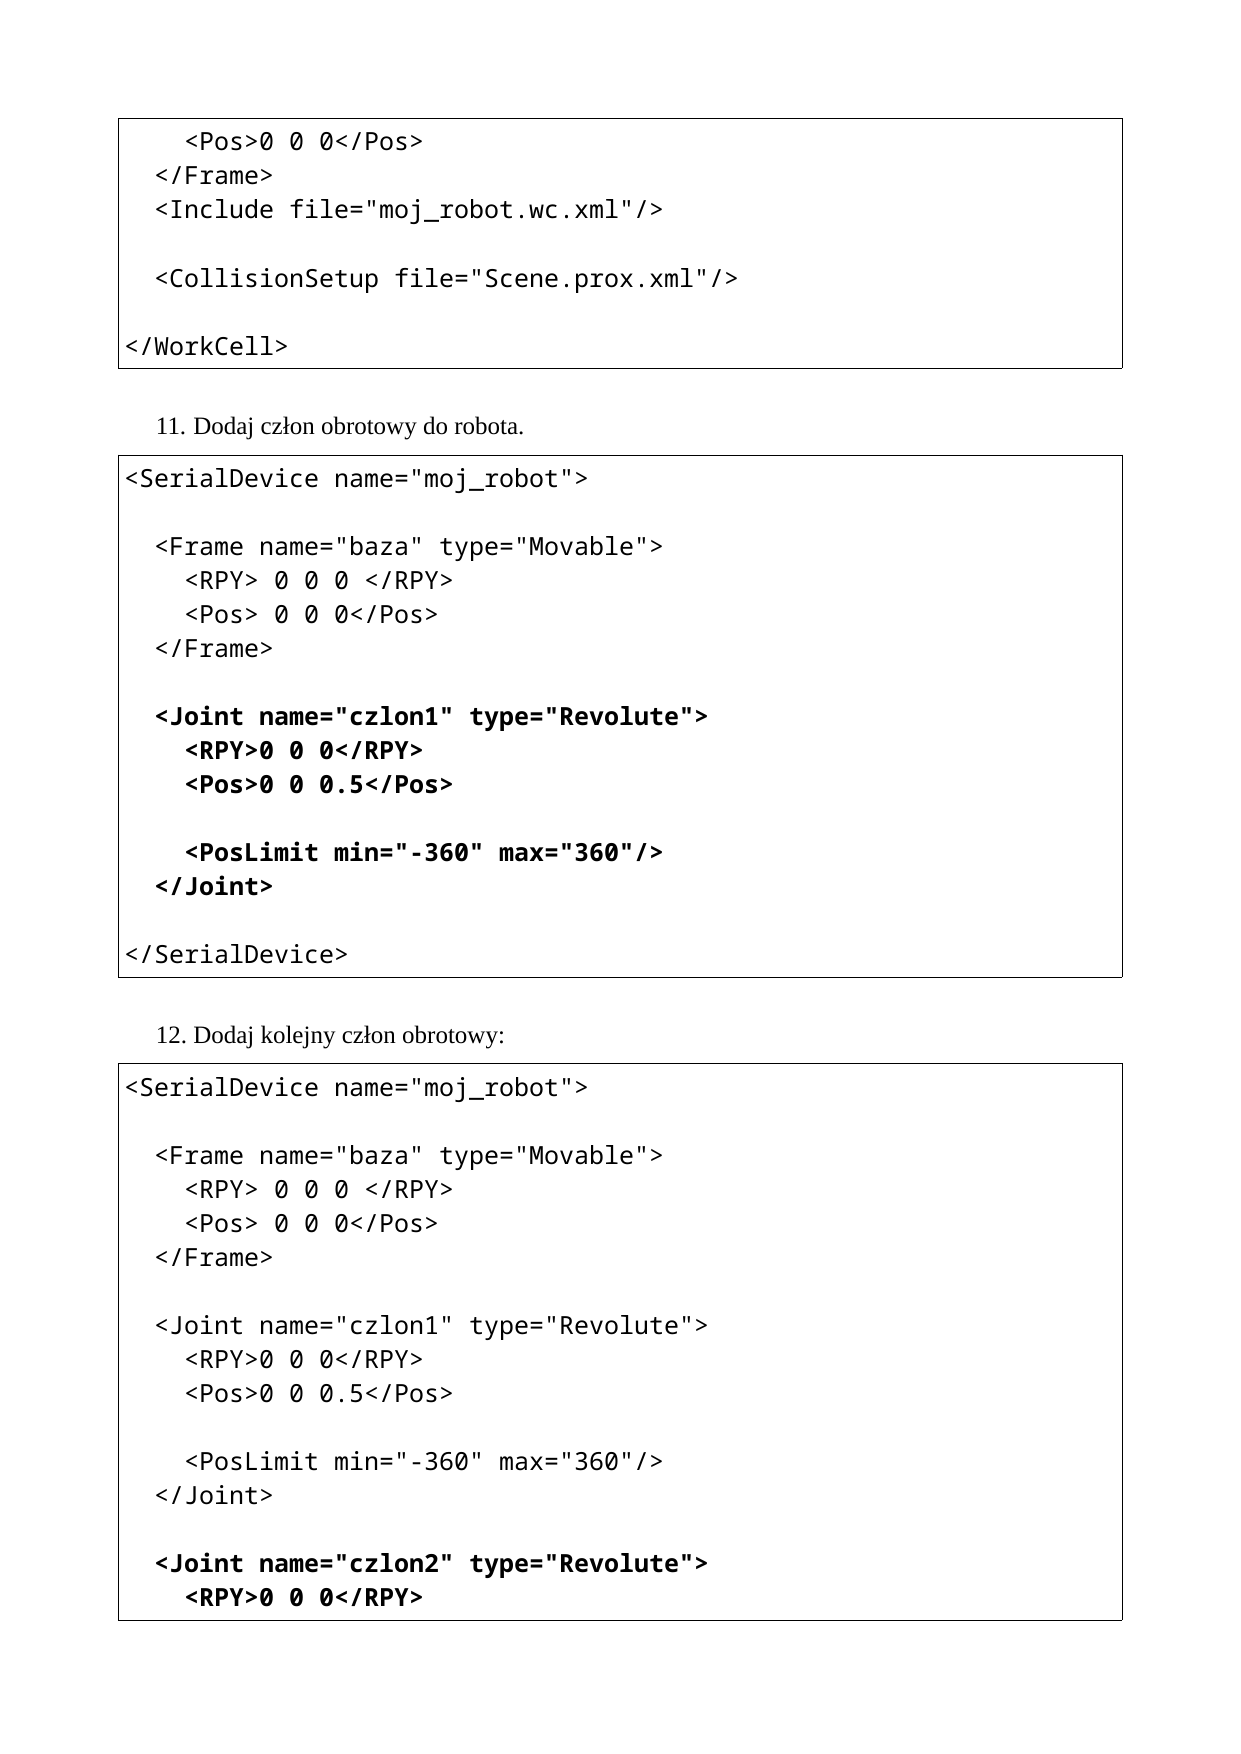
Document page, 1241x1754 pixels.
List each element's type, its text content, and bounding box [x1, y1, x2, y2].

list Dodaj kolejny człon obrotowy: [156, 1020, 1122, 1049]
table_header <SerialDevice name="moj_robot"> <Frame name="baza" type="Movable"> <RPY> 0 0 0 </RPY> <Pos> 0 0 0</Pos> </Frame> <Joint name="czlon1" type="Revolute"> <RPY>0 0 0</RPY> <Pos>0 0 0.5</Pos> <PosLimit min="-360" max="360"/> </Joint> <Joint name="czlon2" type="Revolute"> <RPY>0 0 0</RPY> [119, 1064, 1122, 1620]
list Dodaj człon obrotowy do robota. [156, 411, 1122, 440]
table_header <Pos>0 0 0</Pos> </Frame> <Include file="moj_robot.wc.xml"/> <CollisionSetup file="Scene.prox.xml"/> </WorkCell> [119, 119, 1122, 368]
table_header <SerialDevice name="moj_robot"> <Frame name="baza" type="Movable"> <RPY> 0 0 0 </RPY> <Pos> 0 0 0</Pos> </Frame> <Joint name="czlon1" type="Revolute"> <RPY>0 0 0</RPY> <Pos>0 0 0.5</Pos> <PosLimit min="-360" max="360"/> </Joint> </SerialDevice> [119, 456, 1122, 977]
